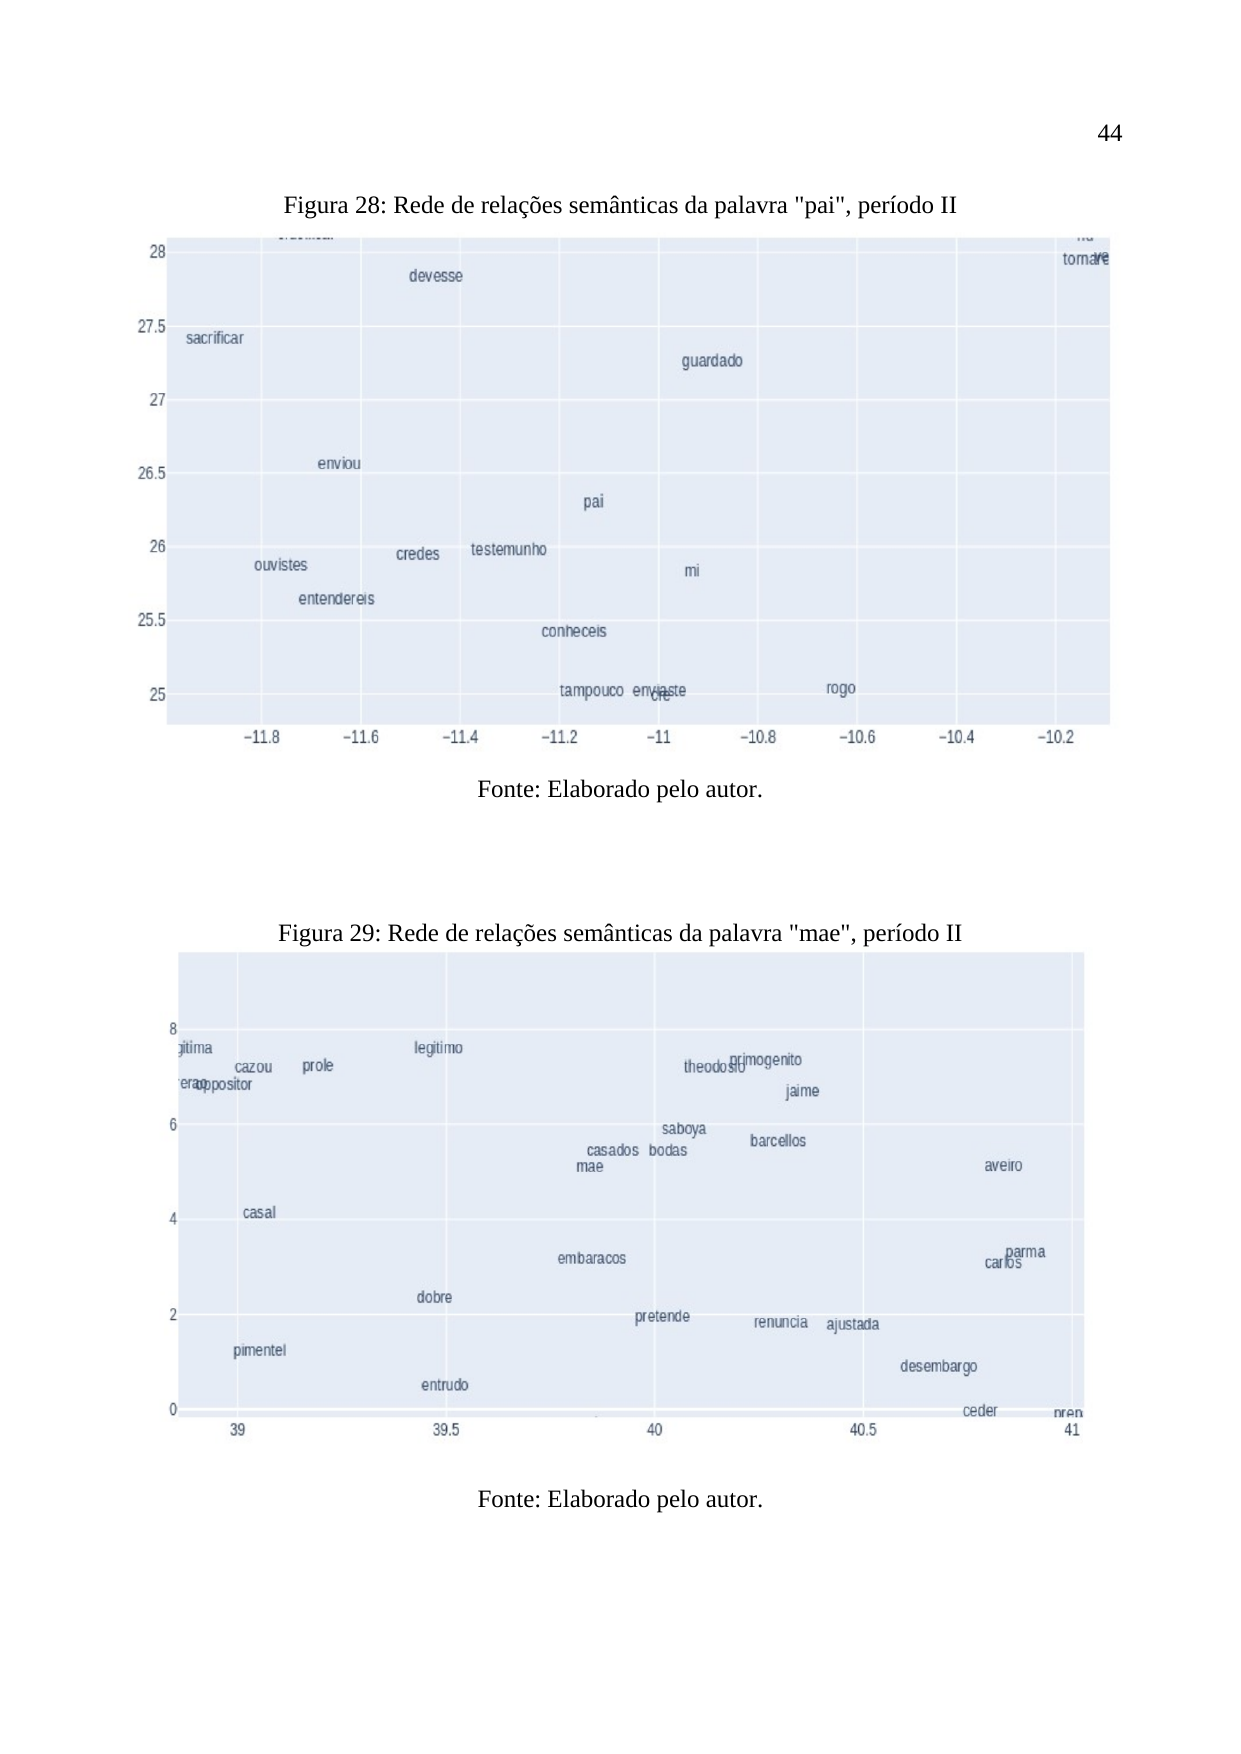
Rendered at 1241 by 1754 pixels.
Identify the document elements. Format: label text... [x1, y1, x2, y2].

text Figura 29: Rede de relações semânticas da palavra "mae", período II [148, 918, 1093, 947]
text Fonte: Elaborado pelo autor. [148, 1456, 1093, 1513]
picture [118, 219, 1123, 760]
text Fonte: Elaborado pelo autor. [118, 760, 1122, 802]
picture [147, 947, 1093, 1456]
text Figura 28: Rede de relações semânticas da palavra "pai", período II [118, 191, 1122, 219]
